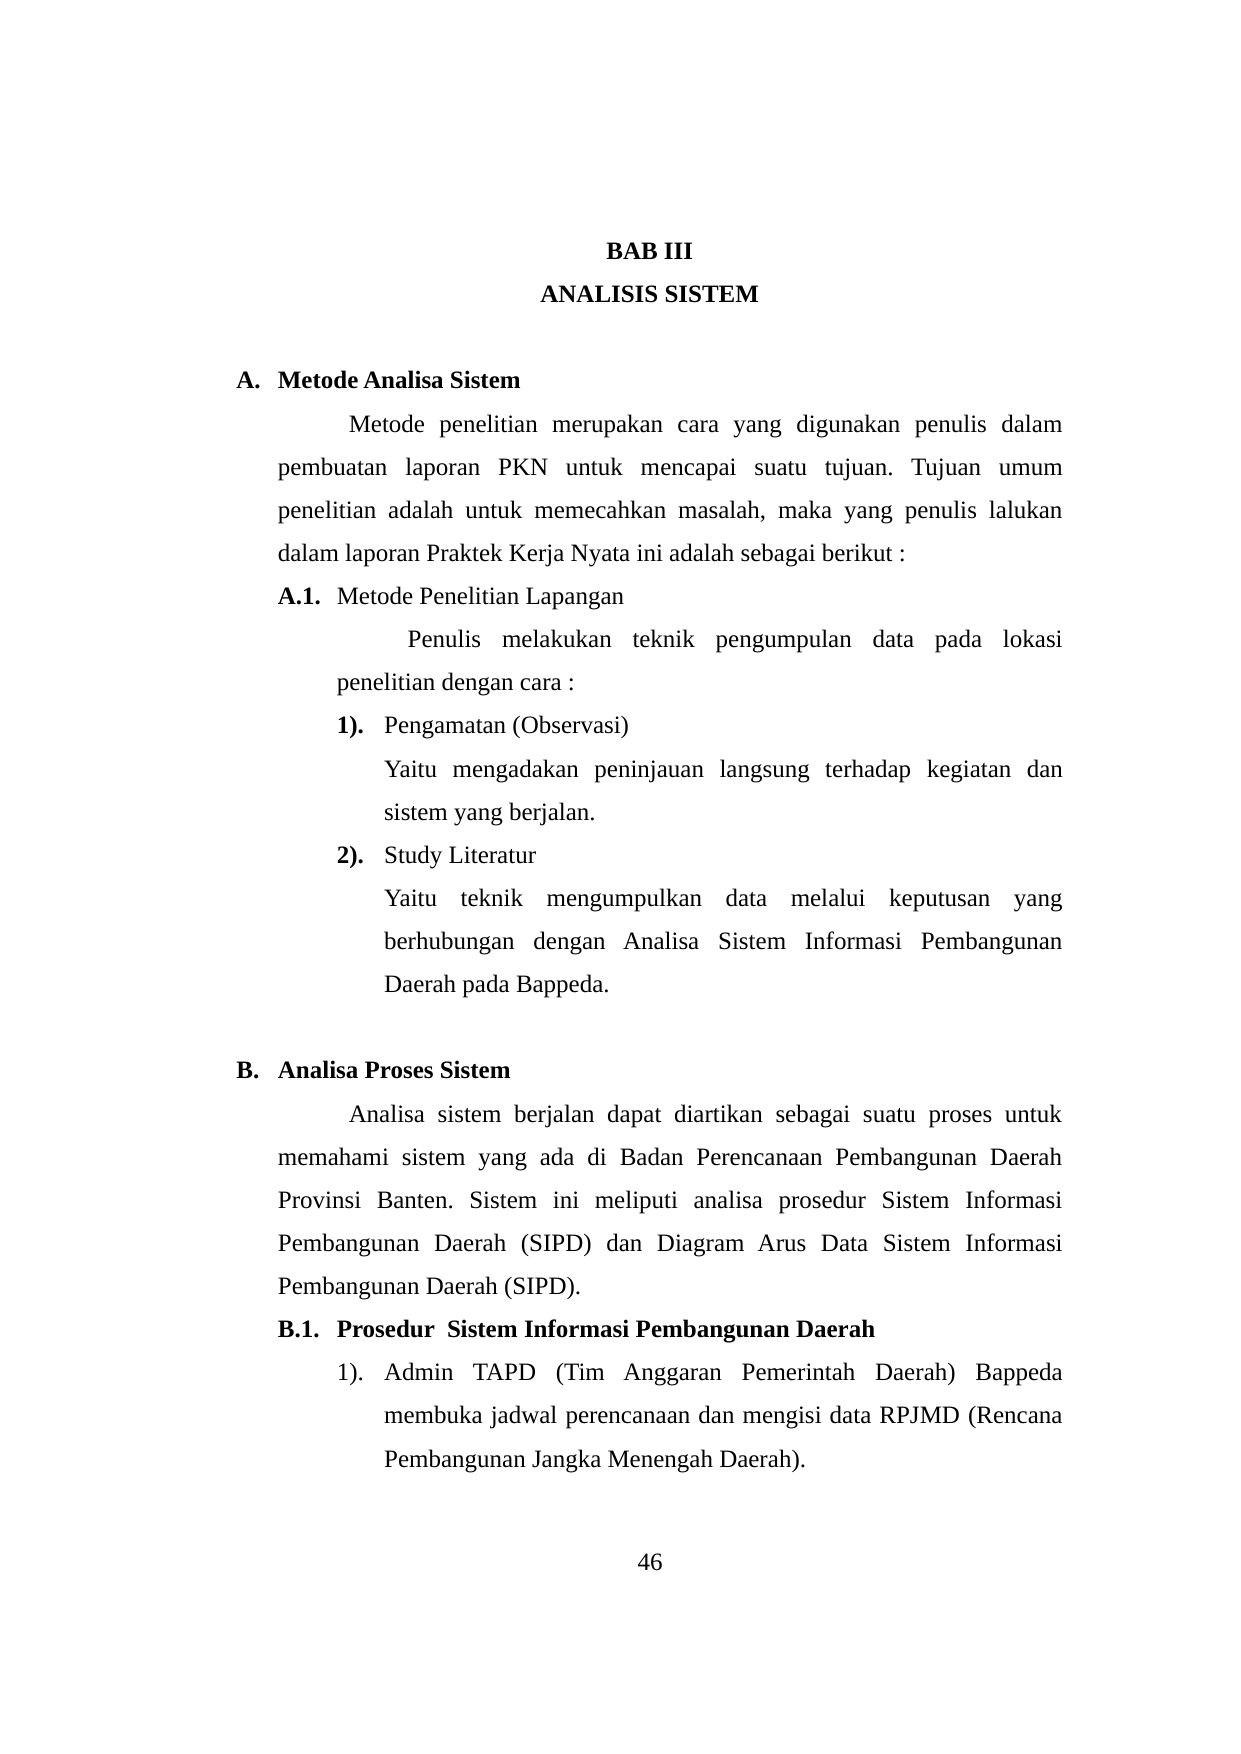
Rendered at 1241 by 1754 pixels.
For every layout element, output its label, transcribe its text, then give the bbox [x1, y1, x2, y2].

text ANALISIS SISTEM [236, 279, 1063, 308]
list Metode Analisa Sistem [236, 366, 1063, 394]
list Pengamatan (Observasi) [337, 711, 1063, 739]
text Yaitu teknik mengumpulkan data melalui keputusan yang berhubungan dengan Analisa Sistem Informasi Pembangunan Daerah pada Bappeda. [384, 883, 1063, 998]
text Yaitu mengadakan peninjauan langsung terhadap kegiatan dan sistem yang berjalan. [384, 754, 1063, 826]
text BAB III [236, 236, 1063, 265]
list Analisa Proses Sistem [236, 1056, 1063, 1084]
list Study Literatur [337, 840, 1063, 869]
text Analisa sistem berjalan dapat diartikan sebagai suatu proses untuk memahami sistem yang ada di Badan Perencanaan Pembangunan Daerah Provinsi Banten. Sistem ini meliputi analisa prosedur Sistem Informasi Pembangunan Daerah (SIPD) dan Diagram Arus Data Sistem Informasi Pembangunan Daerah (SIPD). [278, 1099, 1063, 1300]
list Admin TAPD (Tim Anggaran Pemerintah Daerah) Bappeda membuka jadwal perencanaan dan mengisi data RPJMD (Rencana Pembangunan Jangka Menengah Daerah). [337, 1357, 1063, 1472]
text Penulis melakukan teknik pengumpulan data pada lokasi penelitian dengan cara : [337, 624, 1063, 696]
list Metode Penelitian Lapangan [278, 581, 1063, 610]
text Metode penelitian merupakan cara yang digunakan penulis dalam pembuatan laporan PKN untuk mencapai suatu tujuan. Tujuan umum penelitian adalah untuk memecahkan masalah, maka yang penulis lalukan dalam laporan Praktek Kerja Nyata ini adalah sebagai berikut : [278, 409, 1063, 567]
list Prosedur Sistem Informasi Pembangunan Daerah [278, 1314, 1063, 1343]
